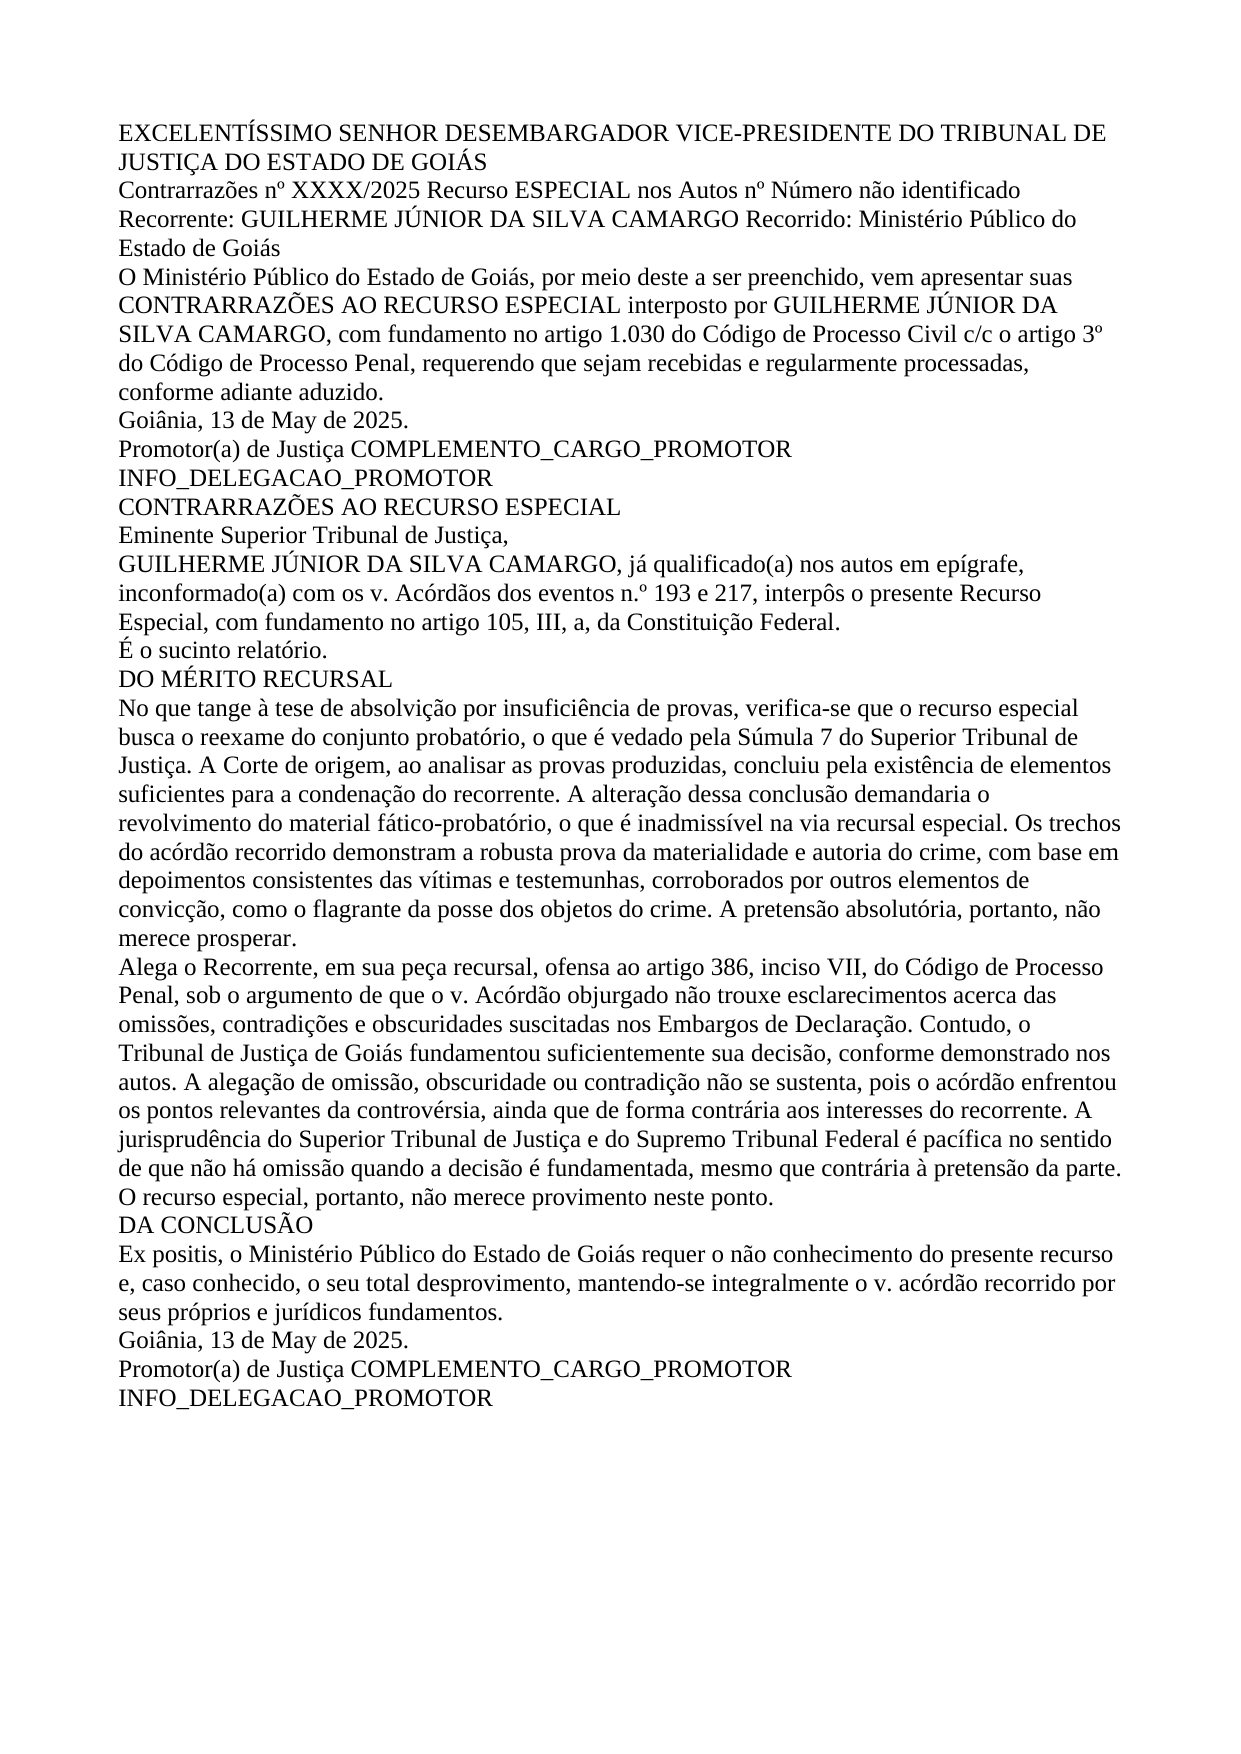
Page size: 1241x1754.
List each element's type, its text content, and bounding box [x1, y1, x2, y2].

text Ex positis, o Ministério Público do Estado de Goiás requer o não conhecimento do presente recurso e, caso conhecido, o seu total desprovimento, mantendo-se integralmente o v. acórdão recorrido por seus próprios e jurídicos fundamentos. [118, 1239, 1122, 1326]
text DO MÉRITO RECURSAL [118, 664, 1122, 693]
text Contrarrazões nº XXXX/2025 Recurso ESPECIAL nos Autos nº Número não identificado Recorrente: GUILHERME JÚNIOR DA SILVA CAMARGO Recorrido: Ministério Público do Estado de Goiás [118, 176, 1122, 262]
text Promotor(a) de Justiça COMPLEMENTO_CARGO_PROMOTOR INFO_DELEGACAO_PROMOTOR [118, 434, 1122, 492]
text Promotor(a) de Justiça COMPLEMENTO_CARGO_PROMOTOR INFO_DELEGACAO_PROMOTOR [118, 1354, 1122, 1412]
text GUILHERME JÚNIOR DA SILVA CAMARGO, já qualificado(a) nos autos em epígrafe, inconformado(a) com os v. Acórdãos dos eventos n.º 193 e 217, interpôs o presente Recurso Especial, com fundamento no artigo 105, III, a, da Constituição Federal. [118, 549, 1122, 636]
text Goiânia, 13 de May de 2025. [118, 406, 1122, 434]
text O Ministério Público do Estado de Goiás, por meio deste a ser preenchido, vem apresentar suas CONTRARRAZÕES AO RECURSO ESPECIAL interposto por GUILHERME JÚNIOR DA SILVA CAMARGO, com fundamento no artigo 1.030 do Código de Processo Civil c/c o artigo 3º do Código de Processo Penal, requerendo que sejam recebidas e regularmente processadas, conforme adiante aduzido. [118, 262, 1122, 406]
text No que tange à tese de absolvição por insuficiência de provas, verifica-se que o recurso especial busca o reexame do conjunto probatório, o que é vedado pela Súmula 7 do Superior Tribunal de Justiça. A Corte de origem, ao analisar as provas produzidas, concluiu pela existência de elementos suficientes para a condenação do recorrente. A alteração dessa conclusão demandaria o revolvimento do material fático-probatório, o que é inadmissível na via recursal especial. Os trechos do acórdão recorrido demonstram a robusta prova da materialidade e autoria do crime, com base em depoimentos consistentes das vítimas e testemunhas, corroborados por outros elementos de convicção, como o flagrante da posse dos objetos do crime. A pretensão absolutória, portanto, não merece prosperar. [118, 693, 1122, 952]
text Eminente Superior Tribunal de Justiça, [118, 521, 1122, 549]
text É o sucinto relatório. [118, 636, 1122, 664]
text CONTRARRAZÕES AO RECURSO ESPECIAL [118, 492, 1122, 521]
text EXCELENTÍSSIMO SENHOR DESEMBARGADOR VICE-PRESIDENTE DO TRIBUNAL DE JUSTIÇA DO ESTADO DE GOIÁS [118, 118, 1122, 176]
text DA CONCLUSÃO [118, 1211, 1122, 1239]
text Alega o Recorrente, em sua peça recursal, ofensa ao artigo 386, inciso VII, do Código de Processo Penal, sob o argumento de que o v. Acórdão objurgado não trouxe esclarecimentos acerca das omissões, contradições e obscuridades suscitadas nos Embargos de Declaração. Contudo, o Tribunal de Justiça de Goiás fundamentou suficientemente sua decisão, conforme demonstrado nos autos. A alegação de omissão, obscuridade ou contradição não se sustenta, pois o acórdão enfrentou os pontos relevantes da controvérsia, ainda que de forma contrária aos interesses do recorrente. A jurisprudência do Superior Tribunal de Justiça e do Supremo Tribunal Federal é pacífica no sentido de que não há omissão quando a decisão é fundamentada, mesmo que contrária à pretensão da parte. O recurso especial, portanto, não merece provimento neste ponto. [118, 952, 1122, 1211]
text Goiânia, 13 de May de 2025. [118, 1326, 1122, 1354]
